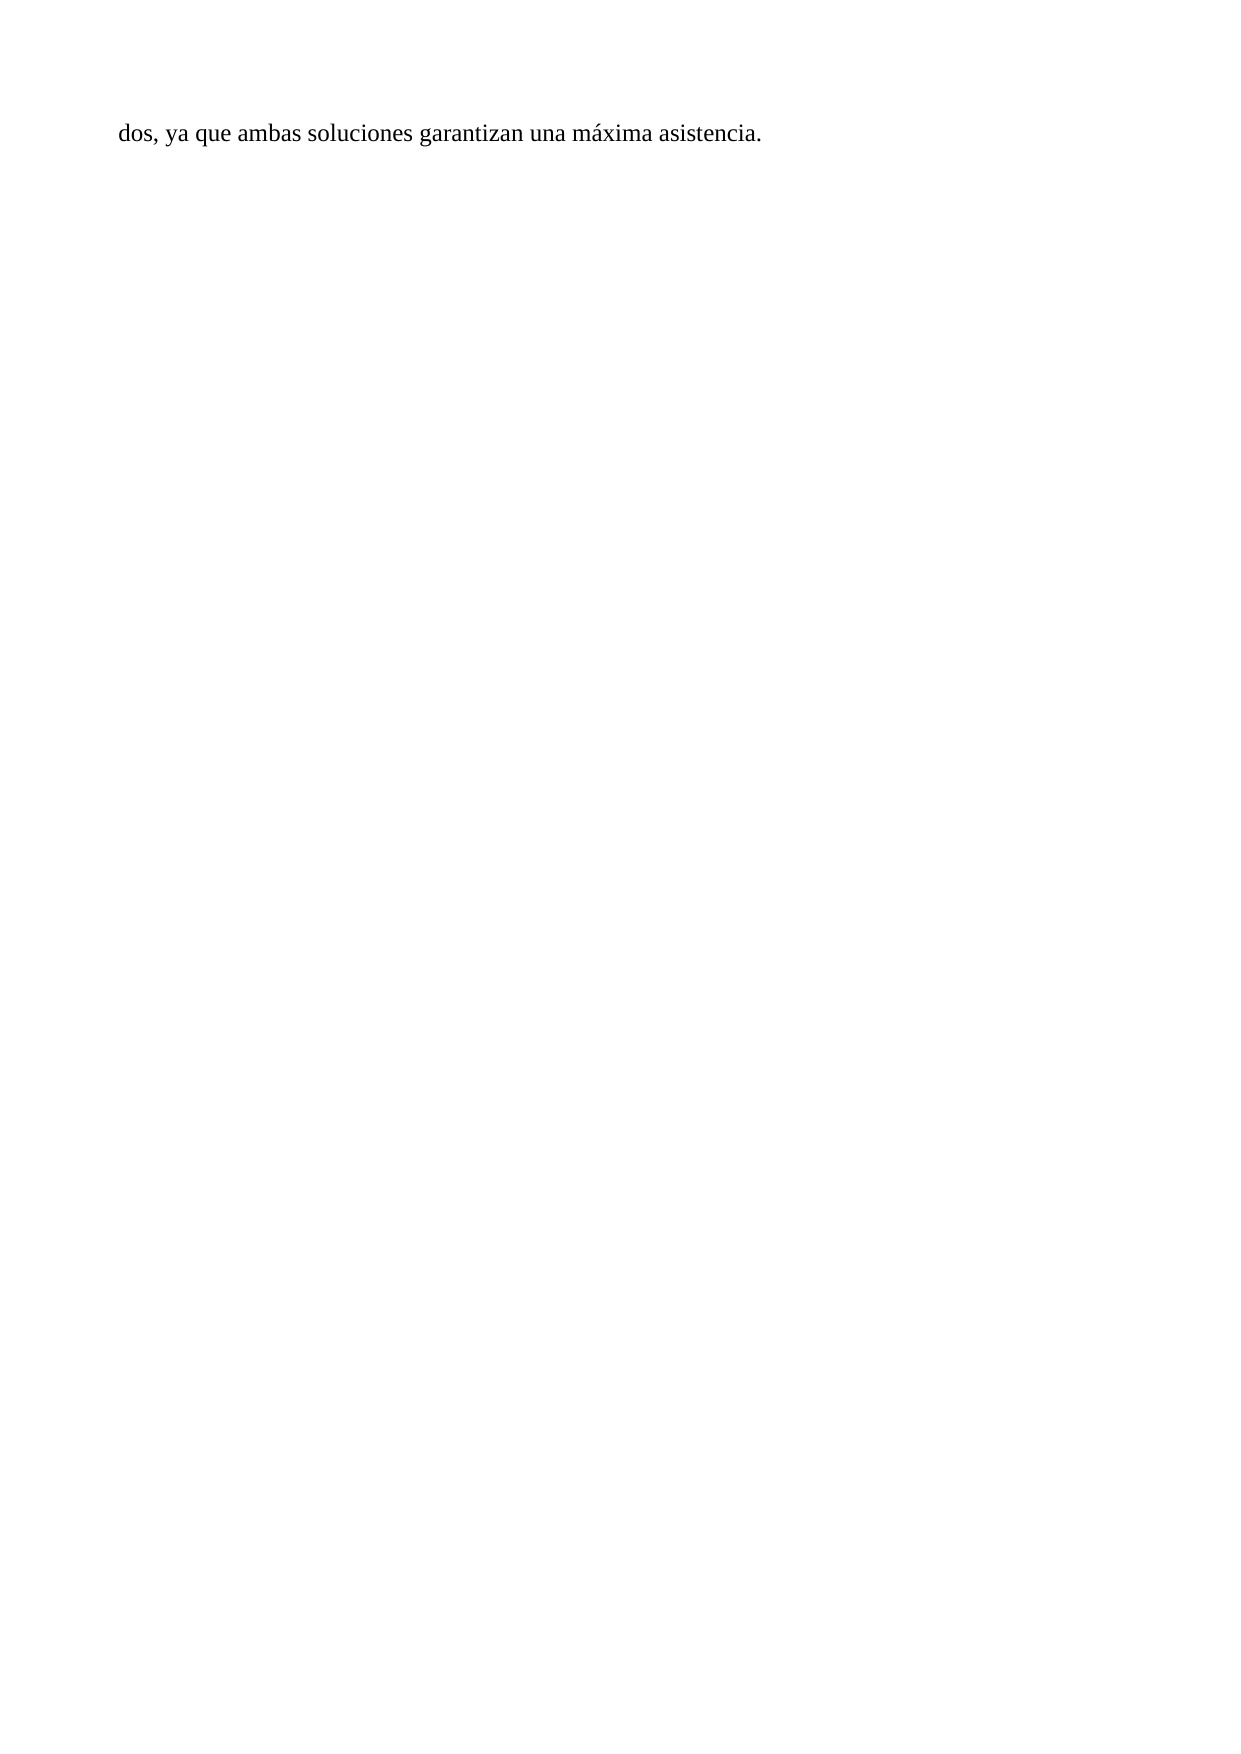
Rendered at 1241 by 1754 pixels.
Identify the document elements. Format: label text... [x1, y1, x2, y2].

text dos, ya que ambas soluciones garantizan una máxima asistencia. [118, 118, 1122, 147]
